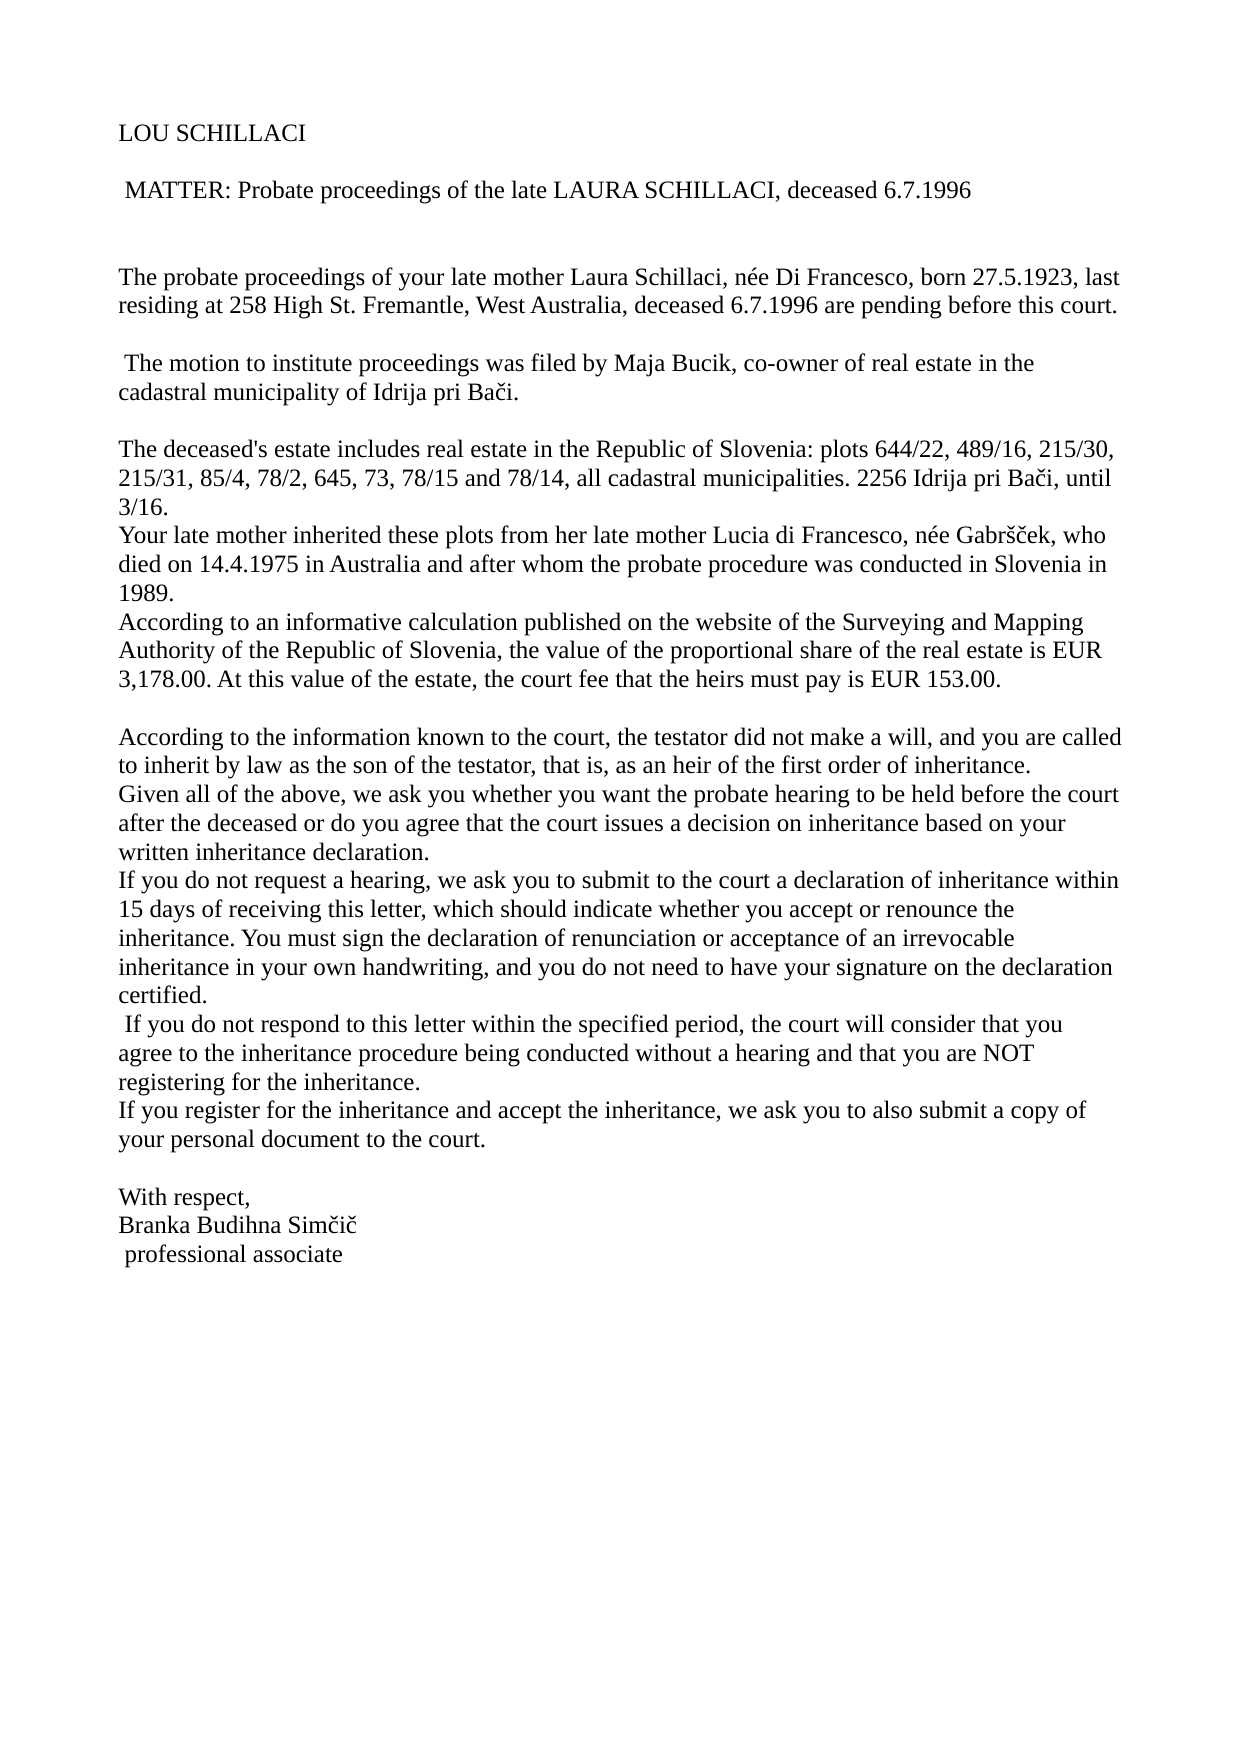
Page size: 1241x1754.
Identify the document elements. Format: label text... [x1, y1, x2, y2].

text The deceased's estate includes real estate in the Republic of Slovenia: plots 644/22, 489/16, 215/30, 215/31, 85/4, 78/2, 645, 73, 78/15 and 78/14, all cadastral municipalities. 2256 Idrija pri Bači, until 3/16. [118, 434, 1122, 521]
text With respect, [118, 1182, 1122, 1211]
text The motion to institute proceedings was filed by Maja Bucik, co-owner of real estate in the cadastral municipality of Idrija pri Bači. [118, 348, 1122, 406]
text professional associate [118, 1239, 1122, 1268]
text Branka Budihna Simčič [118, 1211, 1122, 1239]
text Your late mother inherited these plots from her late mother Lucia di Francesco, née Gabršček, who died on 14.4.1975 in Australia and after whom the probate procedure was conducted in Slovenia in 1989. [118, 521, 1122, 607]
text According to the information known to the court, the testator did not make a will, and you are called to inherit by law as the son of the testator, that is, as an heir of the first order of inheritance. [118, 722, 1122, 779]
text If you register for the inheritance and accept the inheritance, we ask you to also submit a copy of your personal document to the court. [118, 1096, 1122, 1153]
text The probate proceedings of your late mother Laura Schillaci, née Di Francesco, born 27.5.1923, last residing at 258 High St. Fremantle, West Australia, deceased 6.7.1996 are pending before this court. [118, 262, 1122, 319]
text MATTER: Probate proceedings of the late LAURA SCHILLACI, deceased 6.7.1996 [118, 176, 1122, 204]
text According to an informative calculation published on the website of the Surveying and Mapping Authority of the Republic of Slovenia, the value of the proportional share of the real estate is EUR 3,178.00. At this value of the estate, the court fee that the heirs must pay is EUR 153.00. [118, 607, 1122, 693]
text If you do not request a hearing, we ask you to submit to the court a declaration of inheritance within 15 days of receiving this letter, which should indicate whether you accept or renounce the inheritance. You must sign the declaration of renunciation or acceptance of an irrevocable inheritance in your own handwriting, and you do not need to have your signature on the declaration certified. [118, 866, 1122, 1009]
text LOU SCHILLACI [118, 118, 1122, 147]
text If you do not respond to this letter within the specified period, the court will consider that you agree to the inheritance procedure being conducted without a hearing and that you are NOT registering for the inheritance. [118, 1009, 1122, 1096]
text Given all of the above, we ask you whether you want the probate hearing to be held before the court after the deceased or do you agree that the court issues a decision on inheritance based on your written inheritance declaration. [118, 779, 1122, 866]
